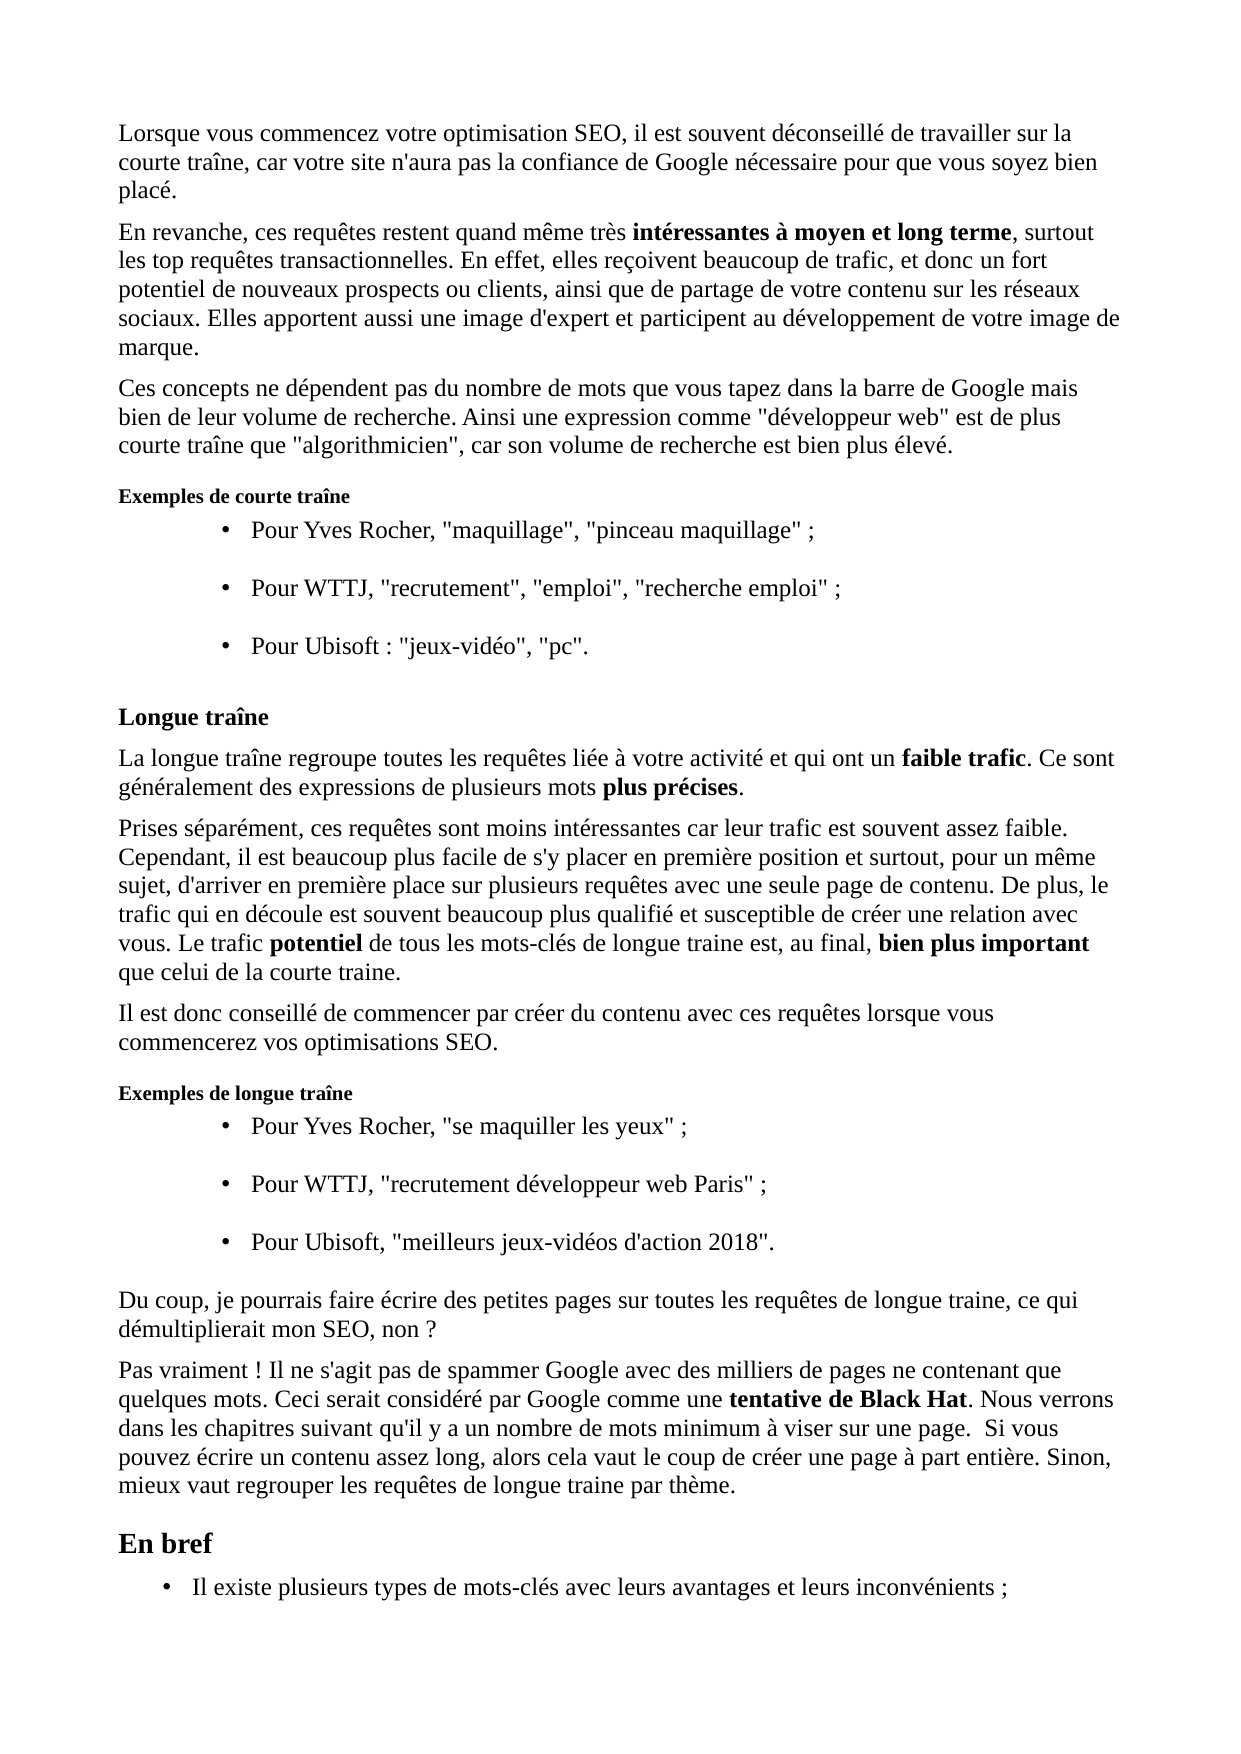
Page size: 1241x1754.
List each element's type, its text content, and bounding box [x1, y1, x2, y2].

list Il existe plusieurs types de mots-clés avec leurs avantages et leurs inconvénients ; [162, 1572, 1122, 1601]
text Il est donc conseillé de commencer par créer du contenu avec ces requêtes lorsque vous commencerez vos optimisations SEO. [118, 998, 1122, 1056]
list Pour Ubisoft : "jeux-vidéo", "pc". [221, 631, 1063, 660]
list Pour WTTJ, "recrutement", "emploi", "recherche emploi" ; [221, 573, 1063, 602]
list Pour Yves Rocher, "se maquiller les yeux" ; [221, 1111, 1063, 1140]
subtitle Longue traîne [118, 702, 1122, 731]
subtitle En bref [118, 1526, 1122, 1560]
subtitle Exemples de longue traîne [118, 1081, 1122, 1105]
text La longue traîne regroupe toutes les requêtes liée à votre activité et qui ont un faible trafic. Ce sont généralement des expressions de plusieurs mots plus précises. [118, 743, 1122, 801]
text Lorsque vous commencez votre optimisation SEO, il est souvent déconseillé de travailler sur la courte traîne, car votre site n'aura pas la confiance de Google nécessaire pour que vous soyez bien placé. [118, 118, 1122, 204]
text En revanche, ces requêtes restent quand même très intéressantes à moyen et long terme, surtout les top requêtes transactionnelles. En effet, elles reçoivent beaucoup de trafic, et donc un fort potentiel de nouveaux prospects ou clients, ainsi que de partage de votre contenu sur les réseaux sociaux. Elles apportent aussi une image d'expert et participent au développement de votre image de marque. [118, 217, 1122, 361]
list Pour WTTJ, "recrutement développeur web Paris" ; [221, 1169, 1063, 1198]
text Du coup, je pourrais faire écrire des petites pages sur toutes les requêtes de longue traine, ce qui démultiplierait mon SEO, non ? [118, 1286, 1122, 1343]
text Pas vraiment ! Il ne s'agit pas de spammer Google avec des milliers de pages ne contenant que quelques mots. Ceci serait considéré par Google comme une tentative de Black Hat. Nous verrons dans les chapitres suivant qu'il y a un nombre de mots minimum à viser sur une page. Si vous pouvez écrire un contenu assez long, alors cela vaut le coup de créer une page à part entière. Sinon, mieux vaut regrouper les requêtes de longue traine par thème. [118, 1356, 1122, 1499]
list Pour Ubisoft, "meilleurs jeux-vidéos d'action 2018". [221, 1227, 1063, 1256]
list Pour Yves Rocher, "maquillage", "pinceau maquillage" ; [221, 515, 1063, 543]
text Ces concepts ne dépendent pas du nombre de mots que vous tapez dans la barre de Google mais bien de leur volume de recherche. Ainsi une expression comme "développeur web" est de plus courte traîne que "algorithmicien", car son volume de recherche est bien plus élevé. [118, 373, 1122, 459]
text Prises séparément, ces requêtes sont moins intéressantes car leur trafic est souvent assez faible. Cependant, il est beaucoup plus facile de s'y placer en première position et surtout, pour un même sujet, d'arriver en première place sur plusieurs requêtes avec une seule page de contenu. De plus, le trafic qui en découle est souvent beaucoup plus qualifié et susceptible de créer une relation avec vous. Le trafic potentiel de tous les mots-clés de longue traine est, au final, bien plus important que celui de la courte traine. [118, 813, 1122, 986]
subtitle Exemples de courte traîne [118, 484, 1122, 508]
